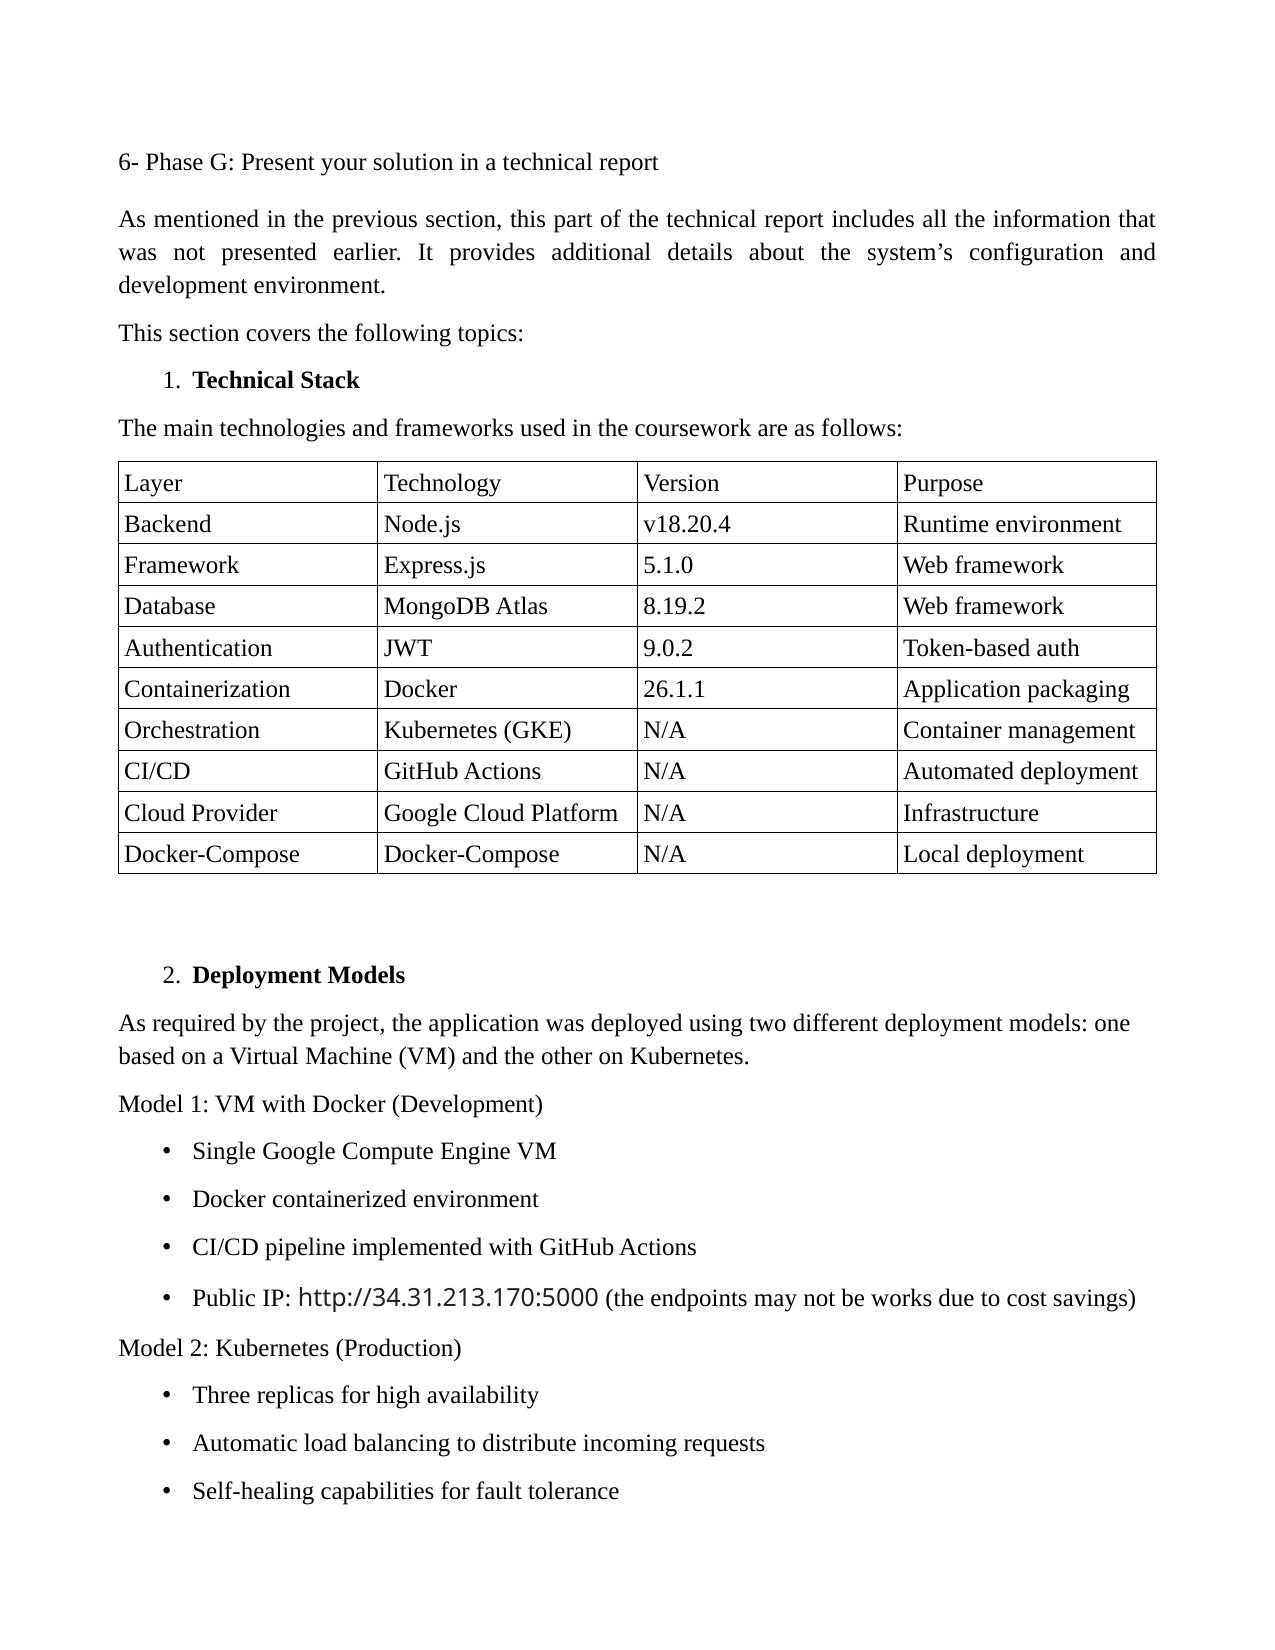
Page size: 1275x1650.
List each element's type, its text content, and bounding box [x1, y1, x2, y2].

table_cell GitHub Actions [378, 751, 637, 791]
table_cell Automated deployment [898, 751, 1156, 791]
list Three replicas for high availability [162, 1381, 1157, 1409]
text As mentioned in the previous section, this part of the technical report includes all the information that was not presented earlier. It provides additional details about the system’s configuration and development environment. [118, 204, 1157, 299]
table_cell Web framework [898, 586, 1156, 626]
table_cell Backend [119, 503, 377, 543]
table_cell Authentication [119, 627, 377, 667]
table_cell N/A [638, 751, 897, 791]
list Docker containerized environment [162, 1184, 1157, 1213]
list Single Google Compute Engine VM [162, 1136, 1157, 1165]
list CI/CD pipeline implemented with GitHub Actions [162, 1232, 1157, 1260]
text Model 2: Kubernetes (Production) [118, 1333, 1157, 1362]
text Model 1: VM with Docker (Development) [118, 1089, 1157, 1118]
table_cell Express.js [378, 544, 637, 584]
table_cell Docker [378, 668, 637, 708]
table_cell Google Cloud Platform [378, 792, 637, 832]
table_cell Docker-Compose [119, 833, 377, 873]
table_cell Infrastructure [898, 792, 1156, 832]
table_header Purpose [898, 462, 1156, 502]
table_cell 26.1.1 [638, 668, 897, 708]
table_header Version [638, 462, 897, 502]
table_cell Web framework [898, 544, 1156, 584]
table_cell N/A [638, 709, 897, 749]
table_cell v18.20.4 [638, 503, 897, 543]
table_cell Token-based auth [898, 627, 1156, 667]
table_cell 5.1.0 [638, 544, 897, 584]
list Deployment Models [162, 961, 1157, 989]
table_cell Database [119, 586, 377, 626]
table_cell Node.js [378, 503, 637, 543]
list Self-healing capabilities for fault tolerance [162, 1476, 1157, 1504]
text This section covers the following topics: [118, 318, 1157, 347]
table_cell Container management [898, 709, 1156, 749]
table_cell Docker-Compose [378, 833, 637, 873]
table_header Technology [378, 462, 637, 502]
table_cell 9.0.2 [638, 627, 897, 667]
text 6- Phase G: Present your solution in a technical report [118, 147, 1157, 176]
table_header Layer [119, 462, 377, 502]
table_cell JWT [378, 627, 637, 667]
text As required by the project, the application was deployed using two different deployment models: one based on a Virtual Machine (VM) and the other on Kubernetes. [118, 1008, 1157, 1070]
table_cell N/A [638, 833, 897, 873]
table_cell 8.19.2 [638, 586, 897, 626]
table_cell Framework [119, 544, 377, 584]
table_cell N/A [638, 792, 897, 832]
list Public IP: http://34.31.213.170:5000 (the endpoints may not be works due to cost savings) [162, 1279, 1157, 1313]
list Technical Stack [162, 366, 1157, 394]
table_cell MongoDB Atlas [378, 586, 637, 626]
table_cell Cloud Provider [119, 792, 377, 832]
table_cell Application packaging [898, 668, 1156, 708]
table_cell Kubernetes (GKE) [378, 709, 637, 749]
table_cell Runtime environment [898, 503, 1156, 543]
table_cell CI/CD [119, 751, 377, 791]
table_cell Local deployment [898, 833, 1156, 873]
text The main technologies and frameworks used in the coursework are as follows: [118, 413, 1157, 442]
table_cell Orchestration [119, 709, 377, 749]
table_cell Containerization [119, 668, 377, 708]
list Automatic load balancing to distribute incoming requests [162, 1428, 1157, 1457]
